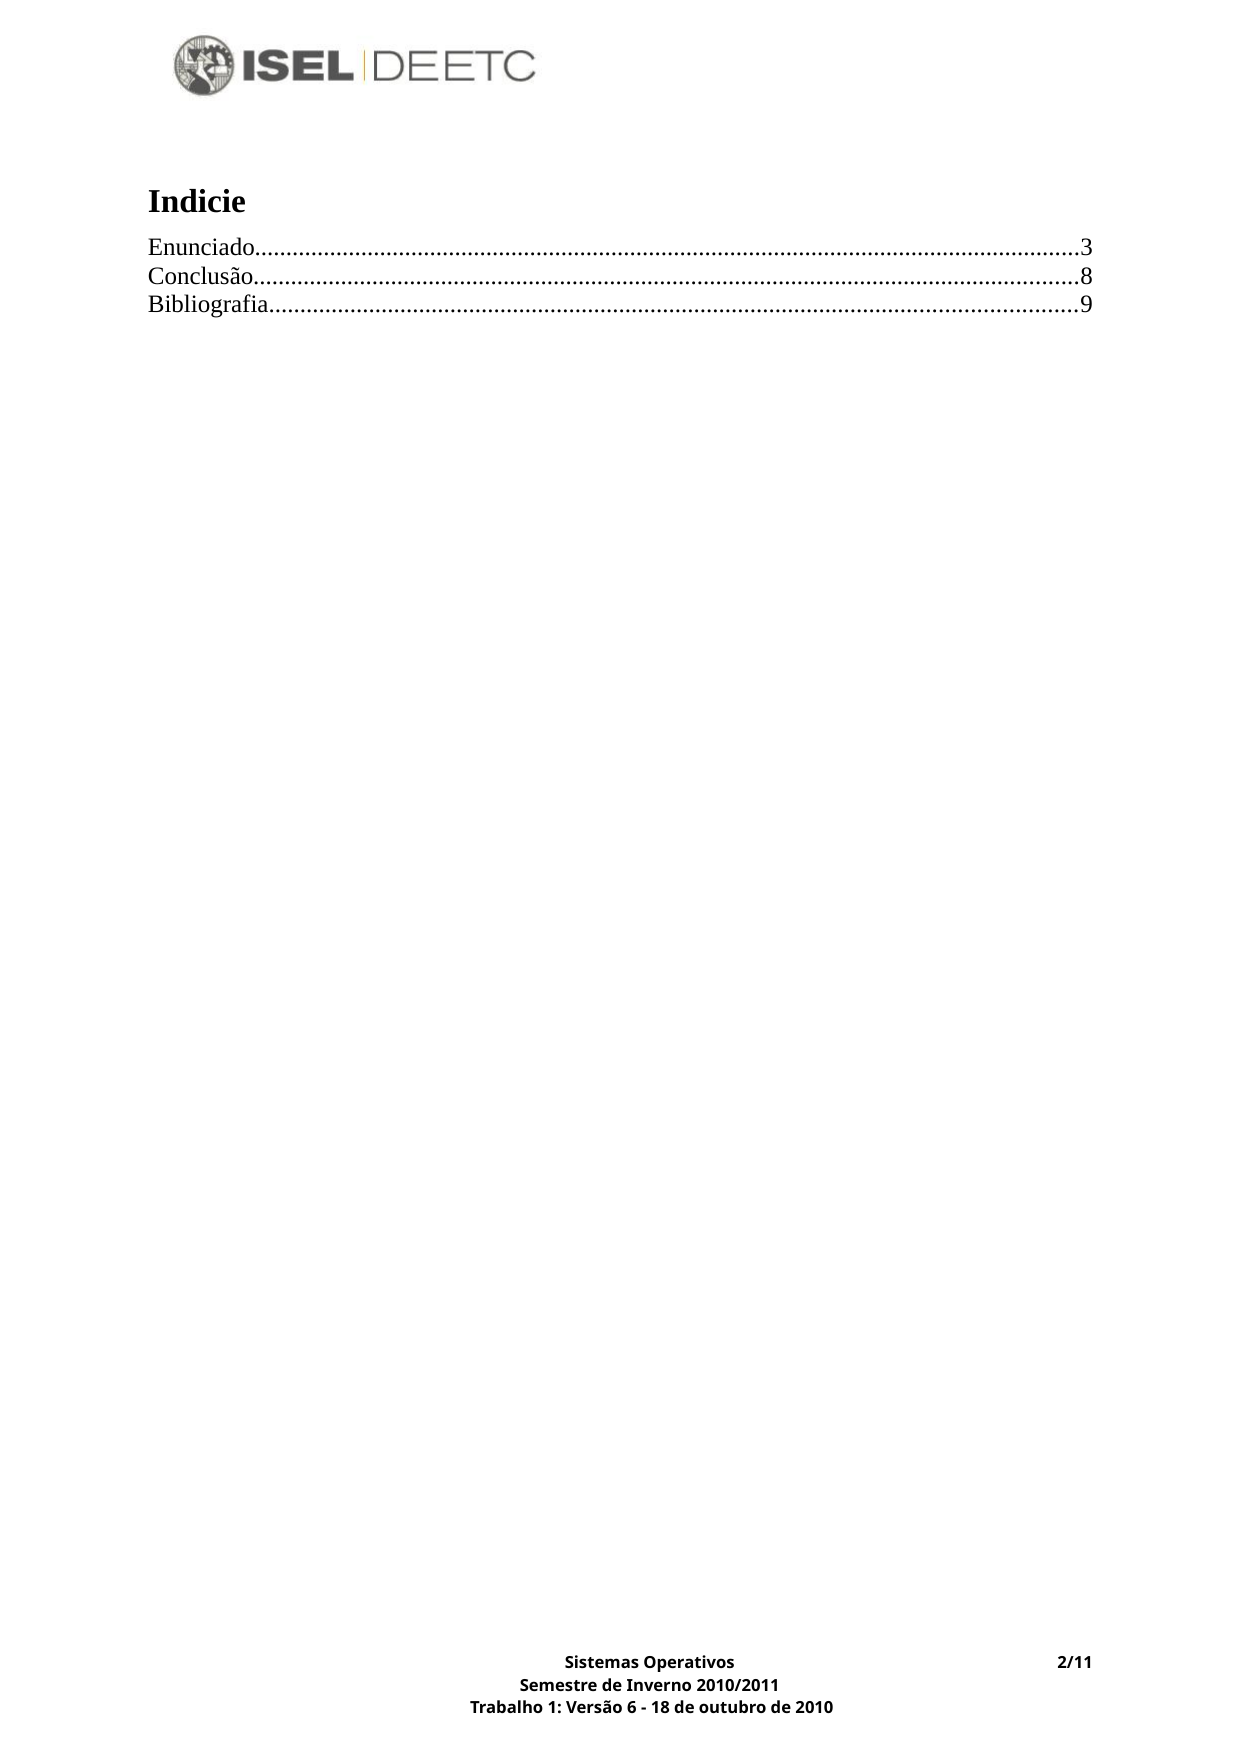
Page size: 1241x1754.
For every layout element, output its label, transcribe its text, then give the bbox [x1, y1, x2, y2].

subtitle Indicie [148, 181, 1093, 219]
text Bibliografia 9 [148, 289, 1093, 318]
text Enunciado 3 [148, 232, 1093, 261]
picture [164, 20, 566, 121]
text Conclusão 8 [148, 261, 1093, 289]
